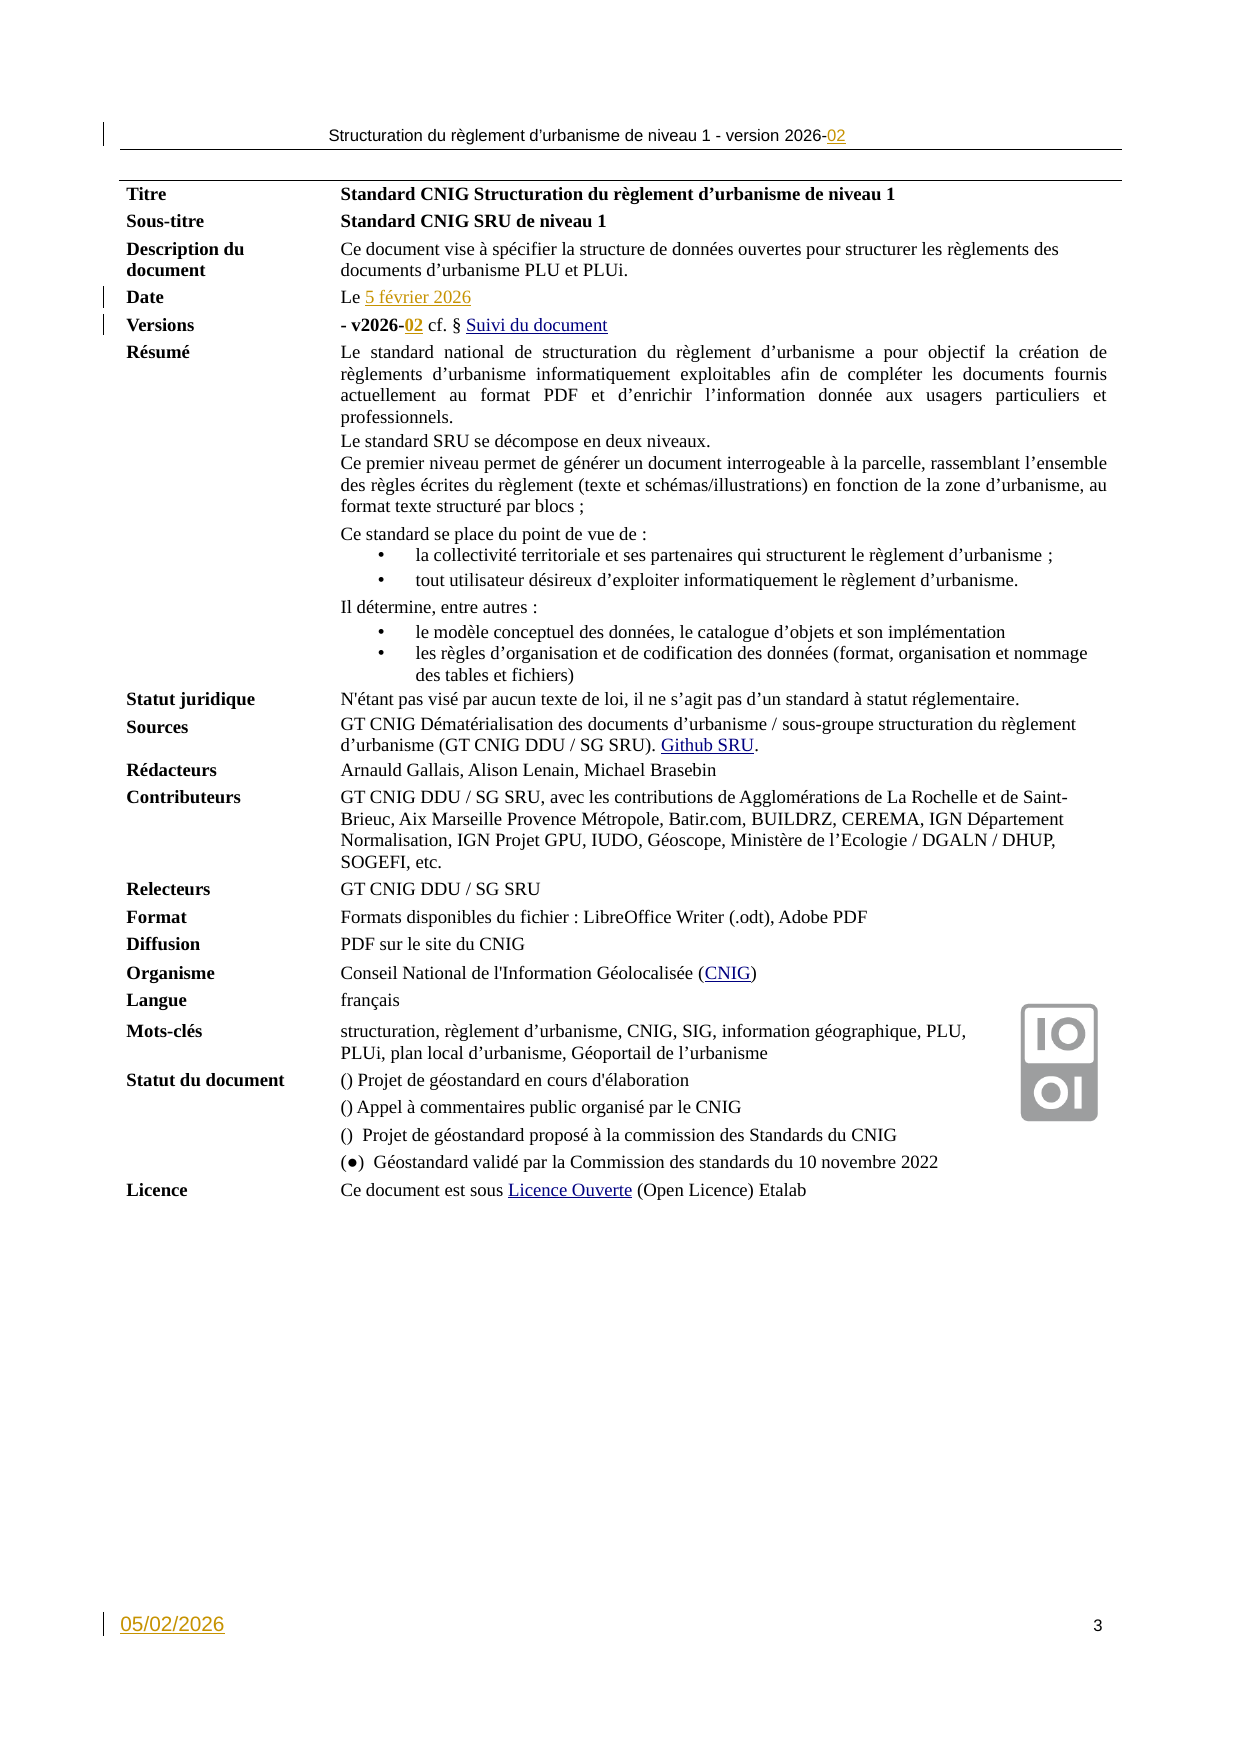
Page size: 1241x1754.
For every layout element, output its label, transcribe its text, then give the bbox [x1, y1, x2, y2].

table_cell GT CNIG Dématérialisation des documents d’urbanisme / sous-groupe structuration du règlement d’urbanisme (GT CNIG DDU / SG SRU). Github SRU. [333, 713, 1122, 756]
table_cell [993, 959, 1122, 1203]
table_cell Sous-titre [119, 207, 333, 234]
table_cell Conseil National de l'Information Géolocalisée (CNIG) [333, 959, 992, 986]
table_cell Diffusion [119, 930, 333, 959]
table_cell Arnauld Gallais, Alison Lenain, Michael Brasebin [333, 756, 1122, 783]
table_cell structuration, règlement d’urbanisme, CNIG, SIG, information géographique, PLU, PLUi, plan local d’urbanisme, Géoportail de l’urbanisme [333, 1017, 992, 1066]
table_cell Le 5 février 2026 [333, 284, 1122, 311]
table_cell Rédacteurs [119, 756, 333, 783]
table_cell Ce document vise à spécifier la structure de données ouvertes pour structurer les règlements des documents d’urbanisme PLU et PLUi. [333, 235, 1122, 283]
table_header Standard CNIG Structuration du règlement d’urbanisme de niveau 1 [333, 181, 1122, 207]
table_cell Le standard national de structuration du règlement d’urbanisme a pour objectif la création de règlements d’urbanisme informatiquement exploitables afin de compléter les documents fournis actuellement au format PDF et d’enrichir l’information donnée aux usagers particuliers et professionnels. Le standard SRU se décompose en deux niveaux. Ce premier niveau permet de générer un document interrogeable à la parcelle, rassemblant l’ensemble des règles écrites du règlement (texte et schémas/illustrations) en fonction de la zone d’urbanisme, au format texte structuré par blocs ; Ce standard se place du point de vue de : la collectivité territoriale et ses partenaires qui structurent le règlement d’urbanisme ; tout utilisateur désireux d’exploiter informatiquement le règlement d’urbanisme. Il détermine, entre autres : le modèle conceptuel des données, le catalogue d’objets et son implémentation les règles d’organisation et de codification des données (format, organisation et nommage des tables et fichiers) [333, 338, 1122, 685]
table_cell Formats disponibles du fichier : LibreOffice Writer (.odt), Adobe PDF [333, 903, 1122, 930]
table_cell Langue [119, 986, 333, 1017]
table_cell () Projet de géostandard en cours d'élaboration () Appel à commentaires public organisé par le CNIG () Projet de géostandard proposé à la commission des Standards du CNIG (●) Géostandard validé par la Commission des standards du 10 novembre 2022 [333, 1066, 992, 1176]
table_cell Organisme [119, 959, 333, 986]
table_cell Standard CNIG SRU de niveau 1 [333, 207, 1122, 234]
table_cell Ce document est sous Licence Ouverte (Open Licence) Etalab [333, 1176, 992, 1203]
table_cell GT CNIG DDU / SG SRU [333, 875, 1122, 903]
table_cell Statut du document [119, 1066, 333, 1176]
table_cell N'étant pas visé par aucun texte de loi, il ne s’agit pas d’un standard à statut réglementaire. [333, 685, 1122, 713]
table_cell Description du document [119, 235, 333, 283]
table_cell Mots-clés [119, 1017, 333, 1066]
table_cell Format [119, 903, 333, 930]
table_cell Contributeurs [119, 783, 333, 875]
table_cell PDF sur le site du CNIG [333, 930, 1122, 959]
table_cell Sources [119, 713, 333, 756]
table_cell Versions [119, 311, 333, 338]
table_cell Relecteurs [119, 875, 333, 903]
table_cell français [333, 986, 992, 1017]
table_cell GT CNIG DDU / SG SRU, avec les contributions de Agglomérations de La Rochelle et de Saint-Brieuc, Aix Marseille Provence Métropole, Batir.com, BUILDRZ, CEREMA, IGN Département Normalisation, IGN Projet GPU, IUDO, Géoscope, Ministère de l’Ecologie / DGALN / DHUP, SOGEFI, etc. [333, 783, 1122, 875]
table_cell Statut juridique [119, 685, 333, 713]
table_cell Date [119, 284, 333, 311]
picture [1018, 1001, 1101, 1124]
table_cell - v2026-02 cf. § Suivi du document [333, 311, 1122, 338]
table_cell Licence [119, 1176, 333, 1203]
table_cell Résumé [119, 338, 333, 685]
table_header Titre [119, 181, 333, 207]
